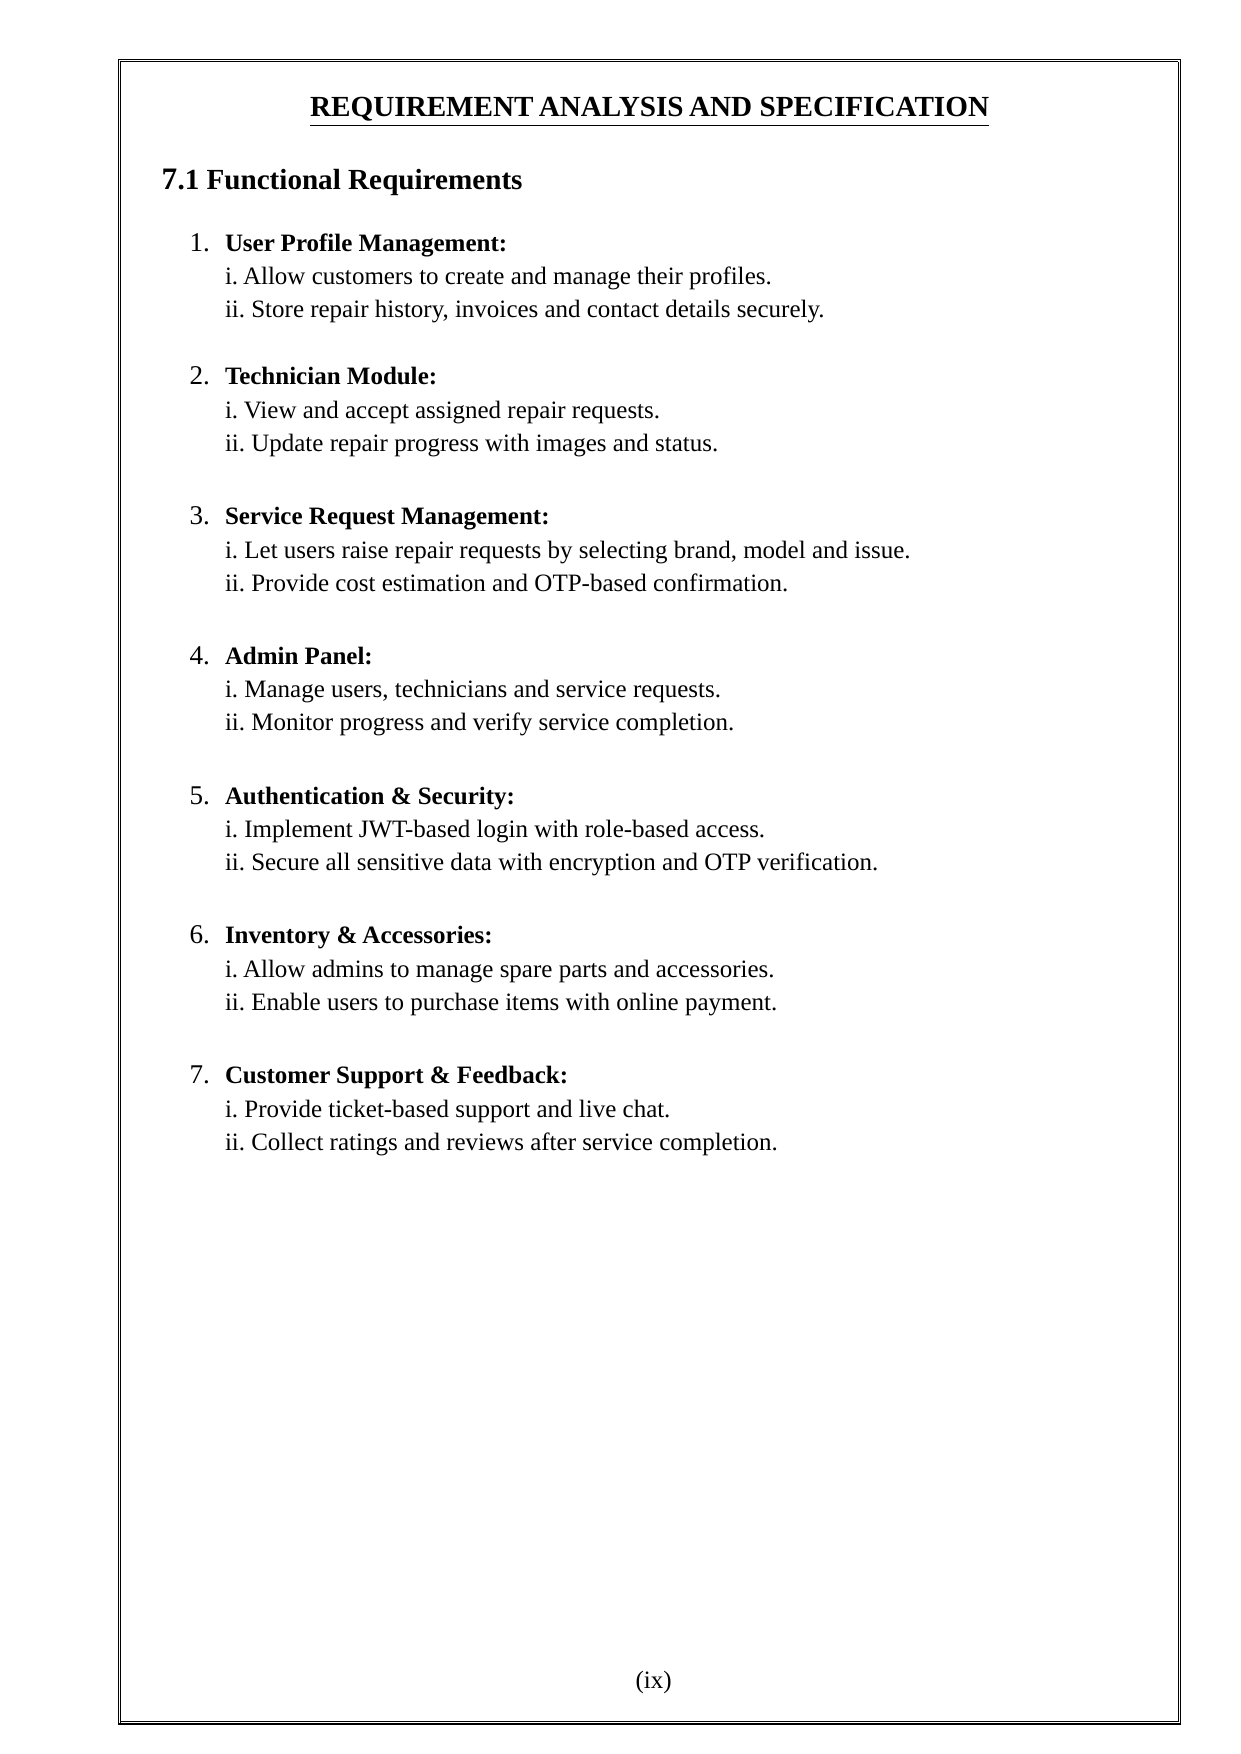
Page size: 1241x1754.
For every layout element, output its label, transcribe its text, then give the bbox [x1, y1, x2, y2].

list Service Request Management: i. Let users raise repair requests by selecting brand, model and issue. ii. Provide cost estimation and OTP-based confirmation. [189, 499, 1175, 596]
list Admin Panel: i. Manage users, technicians and service requests. ii. Monitor progress and verify service completion. [189, 639, 1175, 736]
text 7.1 Functional Requirements [154, 161, 1175, 197]
text REQUIREMENT ANALYSIS AND SPECIFICATION [124, 89, 1175, 126]
list Inventory & Accessories: i. Allow admins to manage spare parts and accessories. ii. Enable users to purchase items with online payment. [189, 919, 1175, 1016]
list Technician Module: i. View and accept assigned repair requests. ii. Update repair progress with images and status. [189, 359, 1175, 457]
list User Profile Management: i. Allow customers to create and manage their profiles. ii. Store repair history, invoices and contact details securely. [189, 226, 1175, 323]
list Customer Support & Feedback: i. Provide ticket-based support and live chat. ii. Collect ratings and reviews after service completion. [189, 1058, 1175, 1156]
list Authentication & Security: i. Implement JWT-based login with role-based access. ii. Secure all sensitive data with encryption and OTP verification. [189, 779, 1175, 876]
